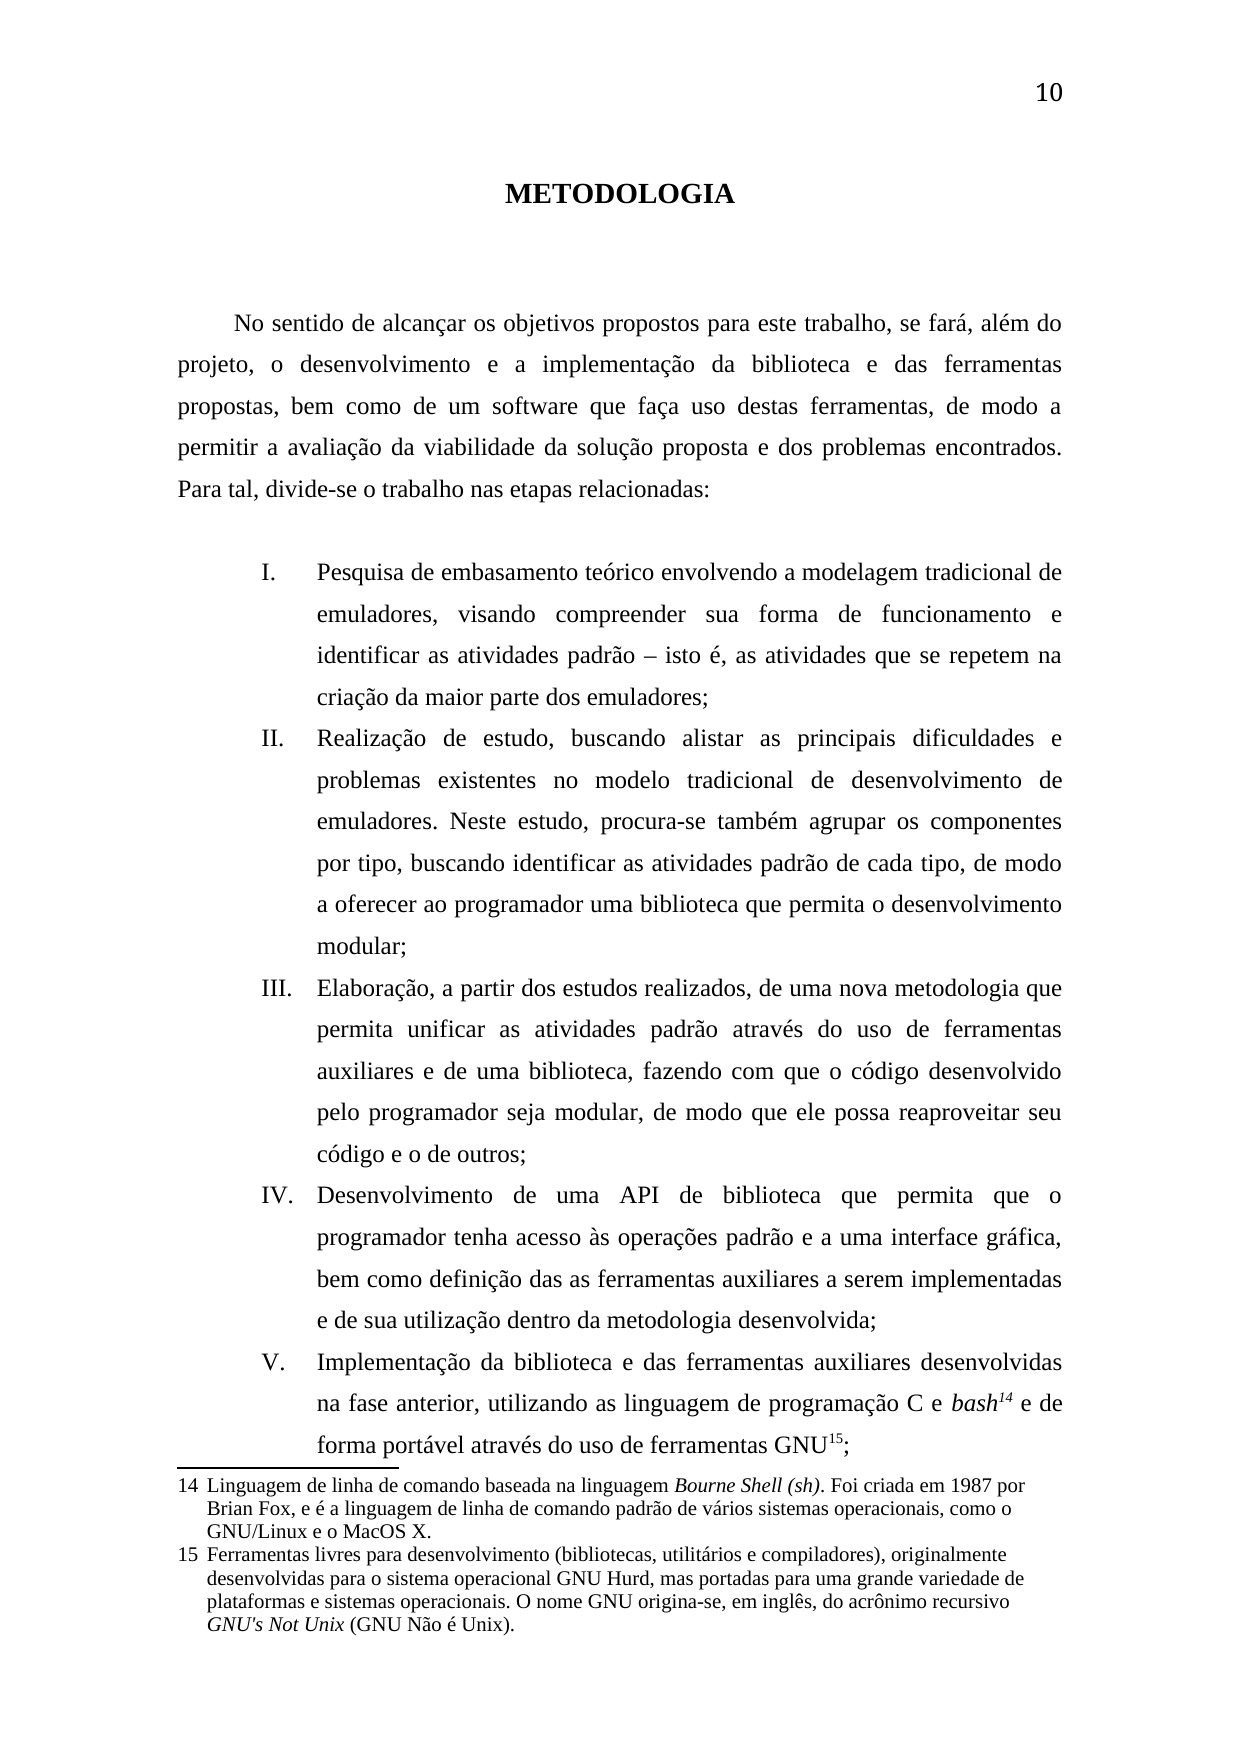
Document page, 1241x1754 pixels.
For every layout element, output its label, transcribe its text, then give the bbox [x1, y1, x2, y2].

list Elaboração, a partir dos estudos realizados, de uma nova metodologia que permita unificar as atividades padrão através do uso de ferramentas auxiliares e de uma biblioteca, fazendo com que o código desenvolvido pelo programador seja modular, de modo que ele possa reaproveitar seu código e o de outros; [261, 974, 1063, 1168]
list Ferramentas livres para desenvolvimento (bibliotecas, utilitários e compiladores), originalmente desenvolvidas para o sistema operacional GNU Hurd, mas portadas para uma grande variedade de plataformas e sistemas operacionais. O nome GNU origina-se, em inglês, do acrônimo recursivo GNU's Not Unix (GNU Não é Unix). [177, 1543, 1063, 1636]
text No sentido de alcançar os objetivos propostos para este trabalho, se fará, além do projeto, o desenvolvimento e a implementação da biblioteca e das ferramentas propostas, bem como de um software que faça uso destas ferramentas, de modo a permitir a avaliação da viabilidade da solução proposta e dos problemas encontrados. Para tal, divide-se o trabalho nas etapas relacionadas: [177, 309, 1063, 503]
list Pesquisa de embasamento teórico envolvendo a modelagem tradicional de emuladores, visando compreender sua forma de funcionamento e identificar as atividades padrão – isto é, as atividades que se repetem na criação da maior parte dos emuladores; [261, 558, 1063, 711]
list Linguagem de linha de comando baseada na linguagem Bourne Shell (sh). Foi criada em 1987 por Brian Fox, e é a linguagem de linha de comando padrão de vários sistemas operacionais, como o GNU/Linux e o MacOS X. [177, 1474, 1063, 1543]
list Realização de estudo, buscando alistar as principais dificuldades e problemas existentes no modelo tradicional de desenvolvimento de emuladores. Neste estudo, procura-se também agrupar os componentes por tipo, buscando identificar as atividades padrão de cada tipo, de modo a oferecer ao programador uma biblioteca que permita o desenvolvimento modular; [261, 724, 1063, 960]
subtitle METODOLOGIA [177, 177, 1063, 209]
list Desenvolvimento de uma API de biblioteca que permita que o programador tenha acesso às operações padrão e a uma interface gráfica, bem como definição das as ferramentas auxiliares a serem implementadas e de sua utilização dentro da metodologia desenvolvida; [261, 1182, 1063, 1334]
list Implementação da biblioteca e das ferramentas auxiliares desenvolvidas na fase anterior, utilizando as linguagem de programação C e bash e de forma portável através do uso de ferramentas GNU; [261, 1348, 1063, 1459]
